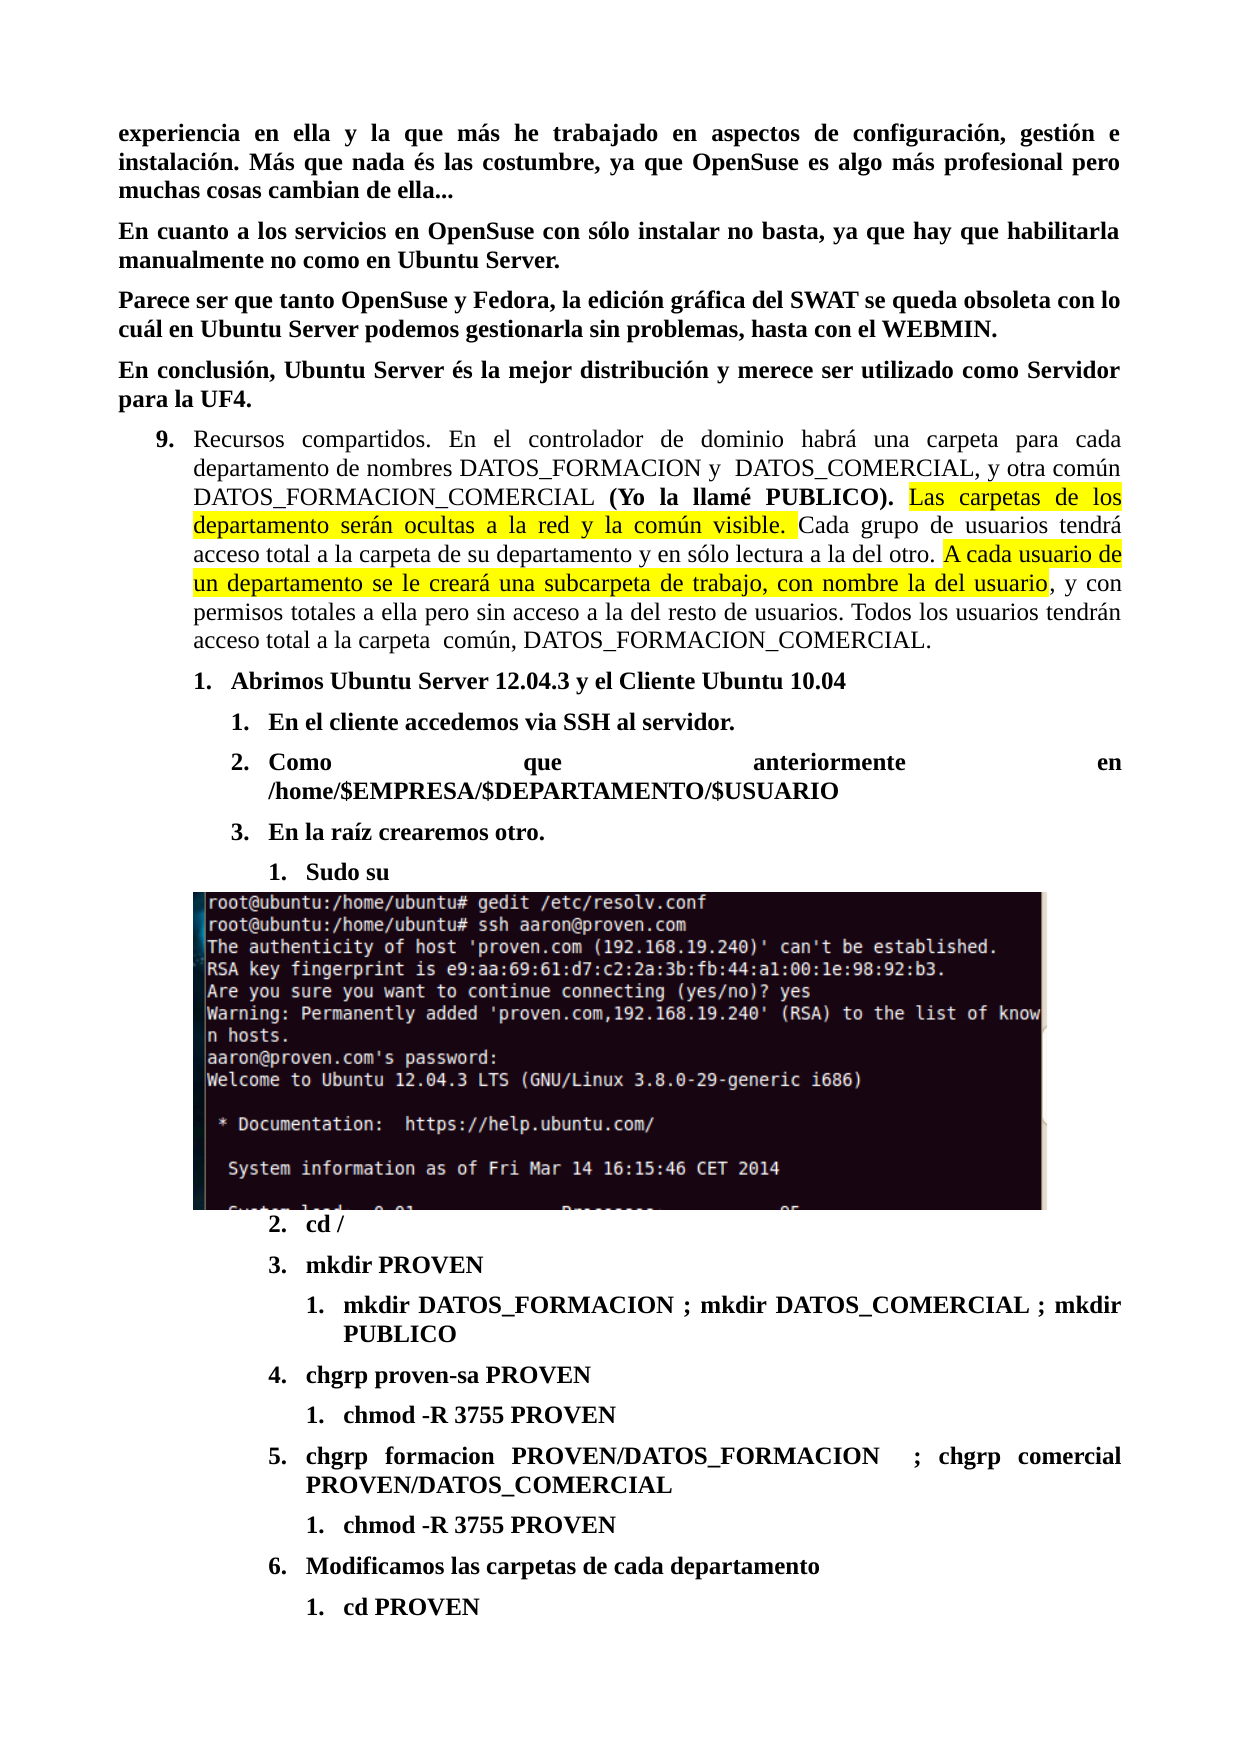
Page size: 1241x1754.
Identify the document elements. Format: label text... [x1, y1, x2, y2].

list Modificamos las carpetas de cada departamento [268, 1551, 1122, 1580]
list chmod -R 3755 PROVEN [306, 1401, 1122, 1429]
list En el cliente accedemos via SSH al servidor. [231, 707, 1122, 736]
list mkdir DATOS_FORMACION ; mkdir DATOS_COMERCIAL ; mkdir PUBLICO [306, 1291, 1122, 1348]
list En la raíz crearemos otro. [231, 817, 1122, 846]
text En cuanto a los servicios en OpenSuse con sólo instalar no basta, ya que hay que habilitarla manualmente no como en Ubuntu Server. [118, 216, 1122, 274]
list cd PROVEN [306, 1592, 1122, 1621]
list chgrp formacion PROVEN/DATOS_FORMACION ; chgrp comercial PROVEN/DATOS_COMERCIAL [268, 1441, 1122, 1499]
list Abrimos Ubuntu Server 12.04.3 y el Cliente Ubuntu 10.04 [193, 666, 1122, 695]
text Parece ser que tanto OpenSuse y Fedora, la edición gráfica del SWAT se queda obsoleta con lo cuál en Ubuntu Server podemos gestionarla sin problemas, hasta con el WEBMIN. [118, 286, 1122, 343]
picture [193, 892, 1048, 1210]
list chmod -R 3755 PROVEN [306, 1511, 1122, 1539]
list Recursos compartidos. En el controlador de dominio habrá una carpeta para cada departamento de nombres DATOS_FORMACION y DATOS_COMERCIAL, y otra común DATOS_FORMACION_COMERCIAL (Yo la llamé PUBLICO). Las carpetas de los departamento serán ocultas a la red y la común visible. Cada grupo de usuarios tendrá acceso total a la carpeta de su departamento y en sólo lectura a la del otro. A cada usuario de un departamento se le creará una subcarpeta de trabajo, con nombre la del usuario, y con permisos totales a ella pero sin acceso a la del resto de usuarios. Todos los usuarios tendrán acceso total a la carpeta común, DATOS_FORMACION_COMERCIAL. [156, 424, 1122, 654]
text En conclusión, Ubuntu Server és la mejor distribución y merece ser utilizado como Servidor para la UF4. [118, 355, 1122, 412]
list chgrp proven-sa PROVEN [268, 1360, 1122, 1389]
list cd / [268, 898, 1122, 1238]
text experiencia en ella y la que más he trabajado en aspectos de configuración, gestión e instalación. Más que nada és las costumbre, ya que OpenSuse es algo más profesional pero muchas cosas cambian de ella... [118, 118, 1122, 204]
list Sudo su [268, 857, 1122, 886]
list mkdir PROVEN [268, 1250, 1122, 1279]
list Como que anteriormente en /home/$EMPRESA/$DEPARTAMENTO/$USUARIO [231, 747, 1122, 805]
